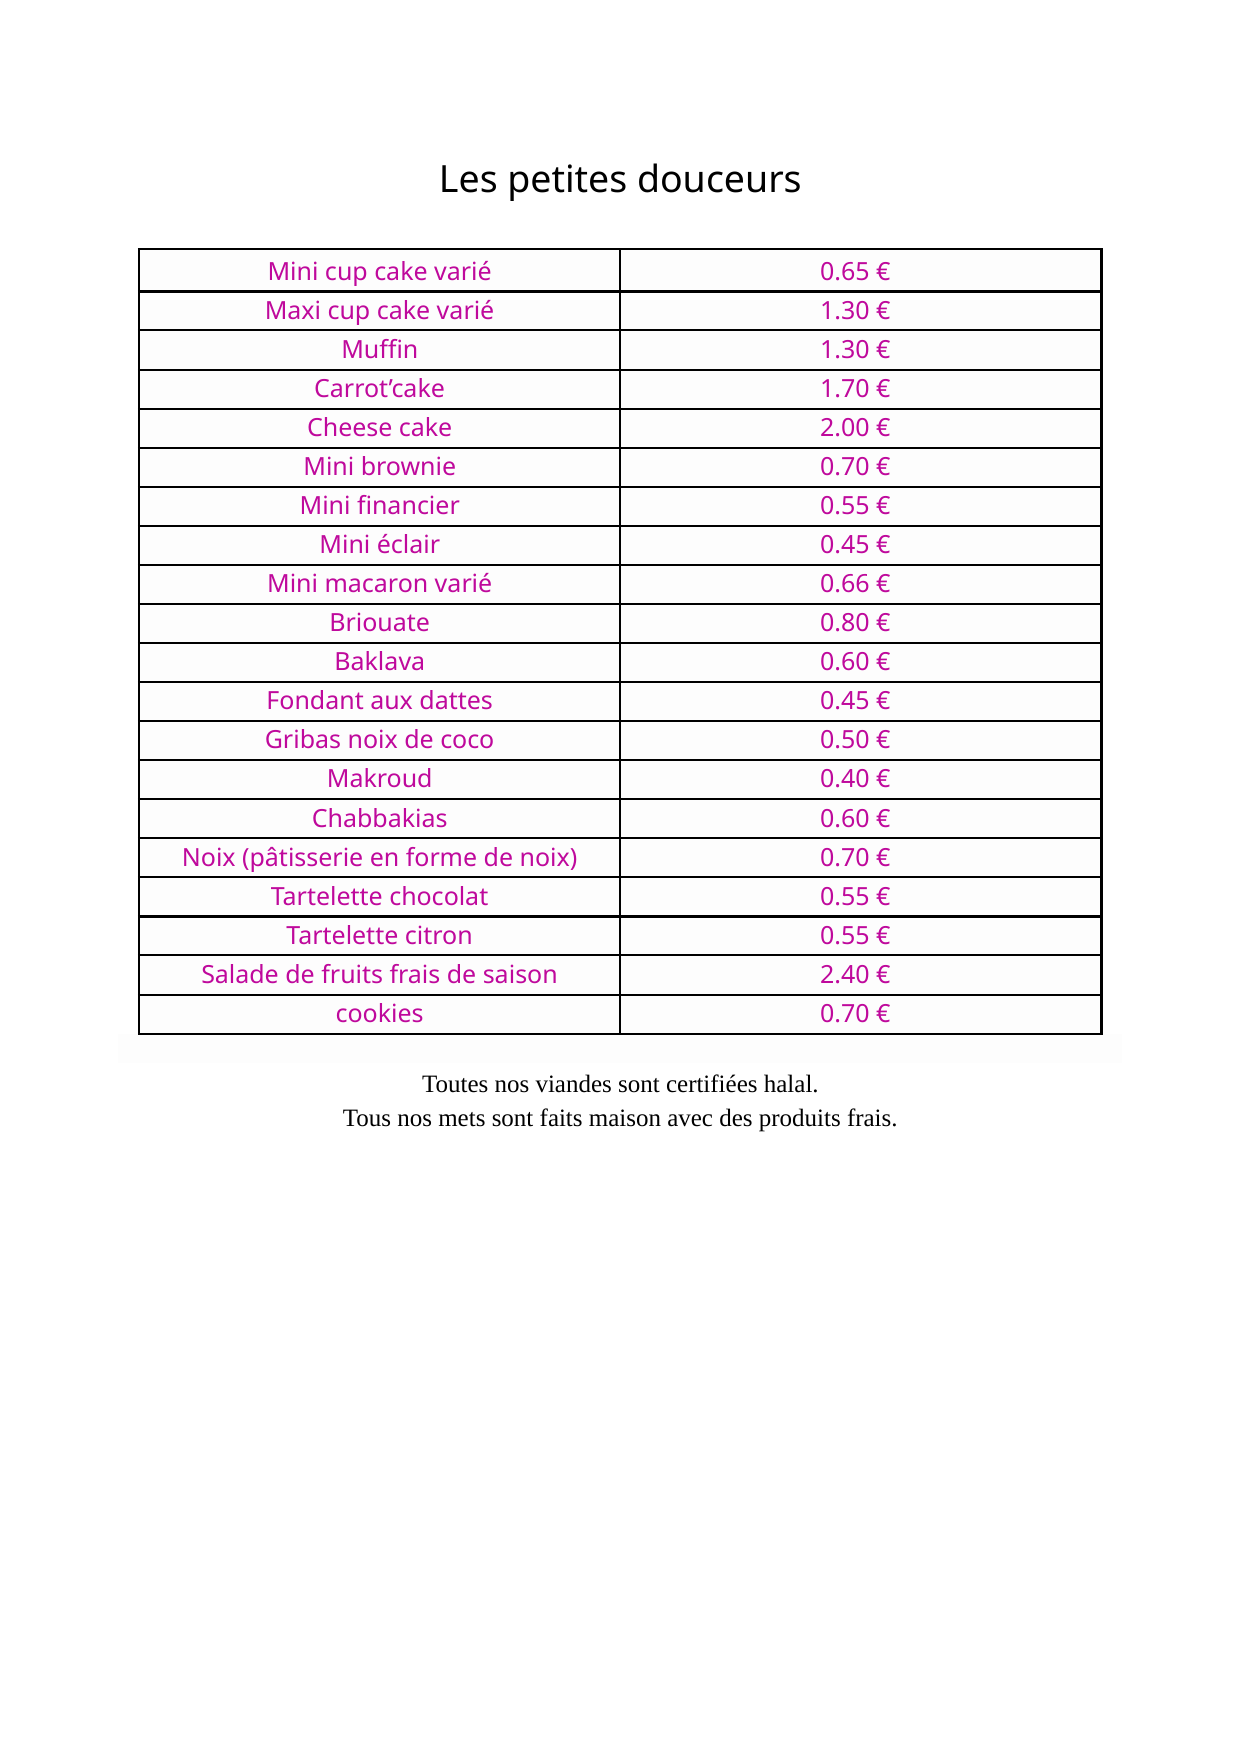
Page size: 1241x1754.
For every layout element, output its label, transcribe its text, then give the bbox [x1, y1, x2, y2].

table_cell 0.50 € [621, 722, 1100, 759]
table_cell cookies [140, 996, 619, 1032]
table_cell Makroud [140, 761, 619, 798]
table_cell Cheese cake [140, 410, 619, 447]
table_cell 0.70 € [621, 996, 1100, 1032]
table_cell Tartelette citron [140, 918, 619, 954]
text Tous nos mets sont faits maison avec des produits frais. [118, 1103, 1122, 1132]
table_cell 0.60 € [621, 800, 1100, 837]
table_cell Maxi cup cake varié [140, 293, 619, 329]
table_cell 0.55 € [621, 918, 1100, 954]
table_cell 2.40 € [621, 956, 1100, 993]
table_cell Muffin [140, 331, 619, 368]
text Toutes nos viandes sont certifiées halal. [118, 1069, 1122, 1098]
table_cell 0.80 € [621, 605, 1100, 642]
table_cell Chabbakias [140, 800, 619, 837]
table_cell Noix (pâtisserie en forme de noix) [140, 839, 619, 876]
table_cell 0.66 € [621, 566, 1100, 603]
table_cell 0.70 € [621, 839, 1100, 876]
table_cell Fondant aux dattes [140, 683, 619, 720]
table_header Mini cup cake varié [140, 250, 619, 290]
table_cell Baklava [140, 644, 619, 681]
table_cell 0.45 € [621, 527, 1100, 564]
table_cell 2.00 € [621, 410, 1100, 447]
table_cell 1.30 € [621, 331, 1100, 368]
table_cell Tartelette chocolat [140, 878, 619, 915]
table_cell Gribas noix de coco [140, 722, 619, 759]
table_cell 0.60 € [621, 644, 1100, 681]
table_cell Mini éclair [140, 527, 619, 564]
table_cell Mini brownie [140, 449, 619, 486]
table_cell 0.55 € [621, 488, 1100, 525]
table_cell 1.30 € [621, 293, 1100, 329]
table_cell Mini macaron varié [140, 566, 619, 603]
table_cell Mini financier [140, 488, 619, 525]
table_cell 1.70 € [621, 371, 1100, 407]
table_cell 0.70 € [621, 449, 1100, 486]
table_header 0.65 € [621, 250, 1100, 290]
table_cell 0.40 € [621, 761, 1100, 798]
text Les petites douceurs [118, 153, 1122, 204]
table_cell Briouate [140, 605, 619, 642]
table_cell 0.55 € [621, 878, 1100, 915]
table_cell Salade de fruits frais de saison [140, 956, 619, 993]
table_cell 0.45 € [621, 683, 1100, 720]
table_cell Carrot’cake [140, 371, 619, 407]
